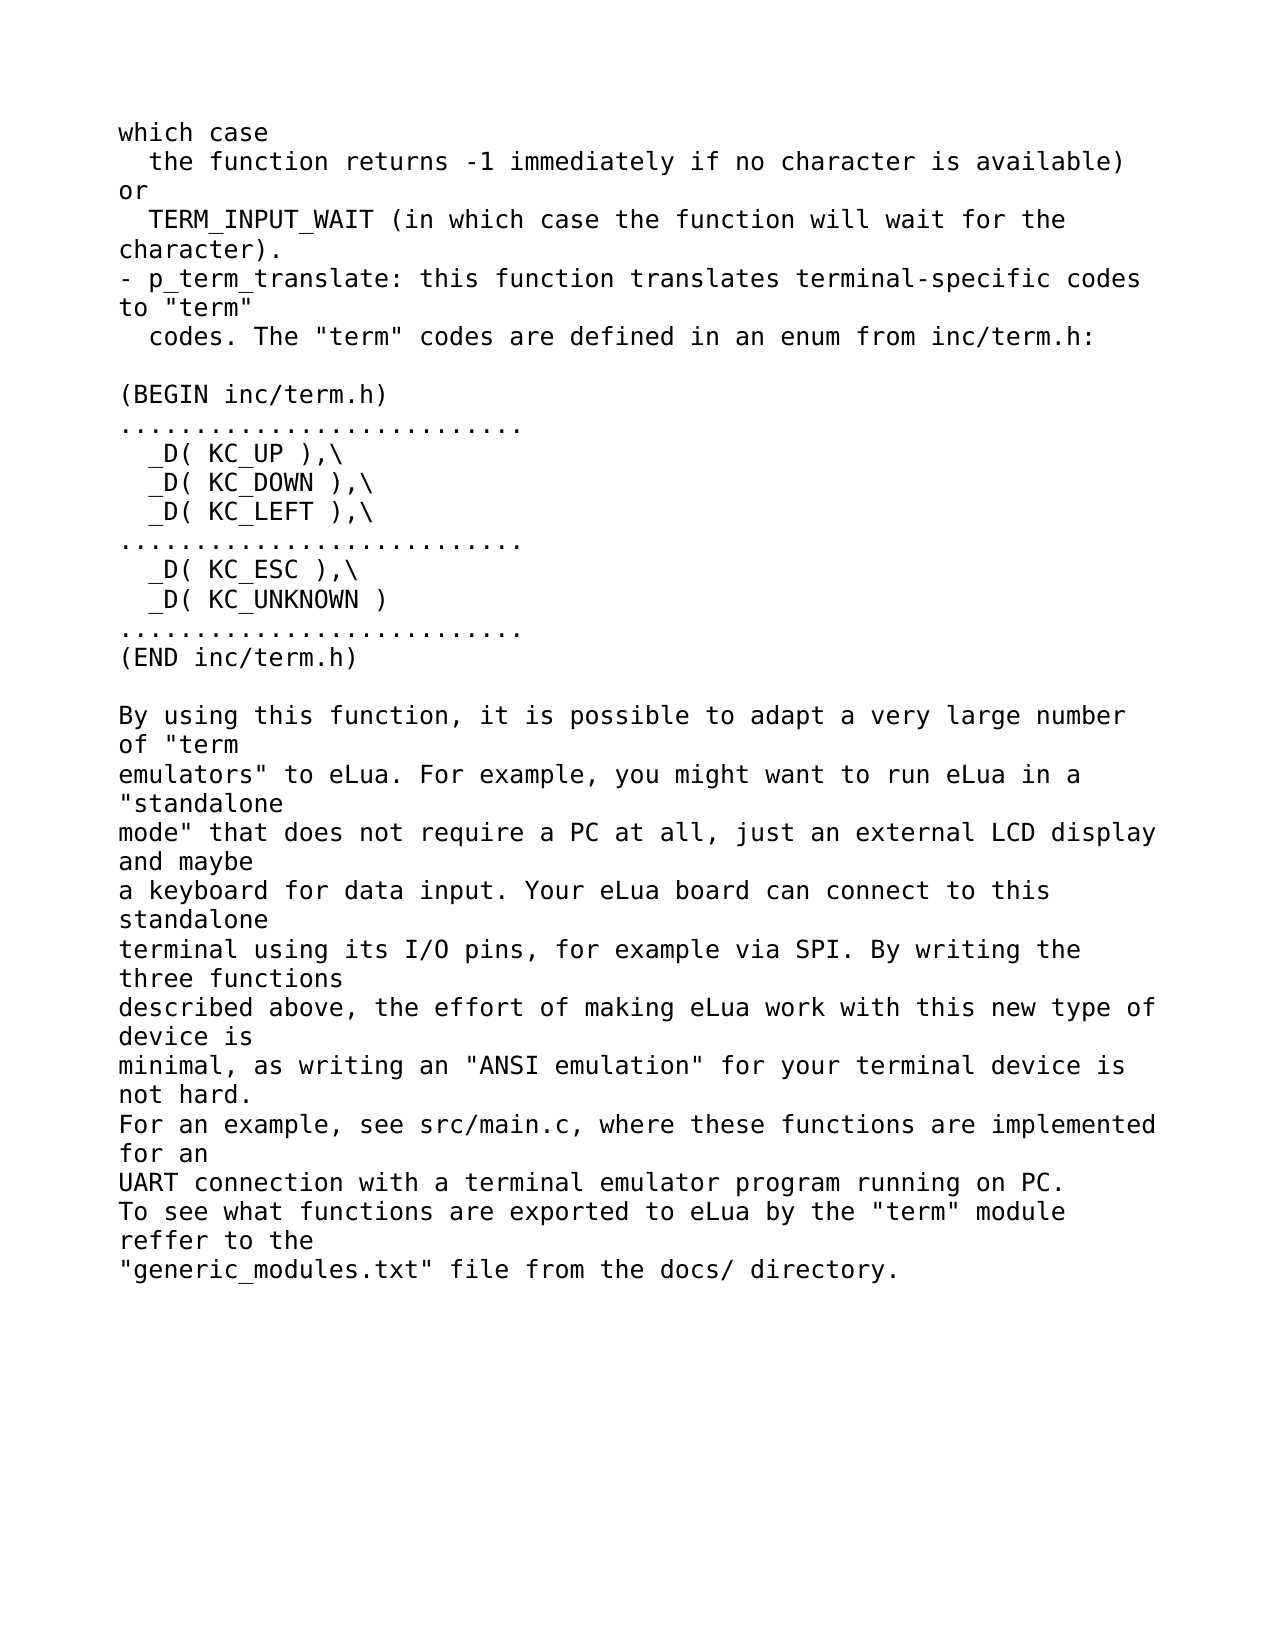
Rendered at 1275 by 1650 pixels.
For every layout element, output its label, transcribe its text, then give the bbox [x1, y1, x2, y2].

text "generic_modules.txt" file from the docs/ directory. [118, 1256, 1157, 1285]
text - p_term_translate: this function translates terminal-specific codes to "term" [118, 264, 1157, 322]
text minimal, as writing an "ANSI emulation" for your terminal device is not hard. [118, 1051, 1157, 1110]
text _D( KC_ESC ),\ [118, 556, 1157, 585]
text ........................... [118, 410, 1157, 439]
text terminal using its I/O pins, for example via SPI. By writing the three functions [118, 935, 1157, 993]
text ........................... [118, 614, 1157, 643]
text By using this function, it is possible to adapt a very large number of "term [118, 701, 1157, 760]
text (END inc/term.h) [118, 643, 1157, 672]
text which case [118, 118, 1157, 147]
text emulators" to eLua. For example, you might want to run eLua in a "standalone [118, 760, 1157, 818]
text TERM_INPUT_WAIT (in which case the function will wait for the character). [118, 206, 1157, 264]
text the function returns -1 immediately if no character is available) or [118, 147, 1157, 206]
text codes. The "term" codes are defined in an enum from inc/term.h: [118, 322, 1157, 351]
text (BEGIN inc/term.h) [118, 381, 1157, 410]
text For an example, see src/main.c, where these functions are implemented for an [118, 1110, 1157, 1168]
text _D( KC_LEFT ),\ [118, 497, 1157, 526]
text a keyboard for data input. Your eLua board can connect to this standalone [118, 876, 1157, 935]
text _D( KC_DOWN ),\ [118, 468, 1157, 497]
text described above, the effort of making eLua work with this new type of device is [118, 993, 1157, 1051]
text To see what functions are exported to eLua by the "term" module reffer to the [118, 1197, 1157, 1256]
text UART connection with a terminal emulator program running on PC. [118, 1168, 1157, 1197]
text ........................... [118, 526, 1157, 556]
text _D( KC_UP ),\ [118, 439, 1157, 468]
text mode" that does not require a PC at all, just an external LCD display and maybe [118, 818, 1157, 876]
text _D( KC_UNKNOWN ) [118, 585, 1157, 614]
